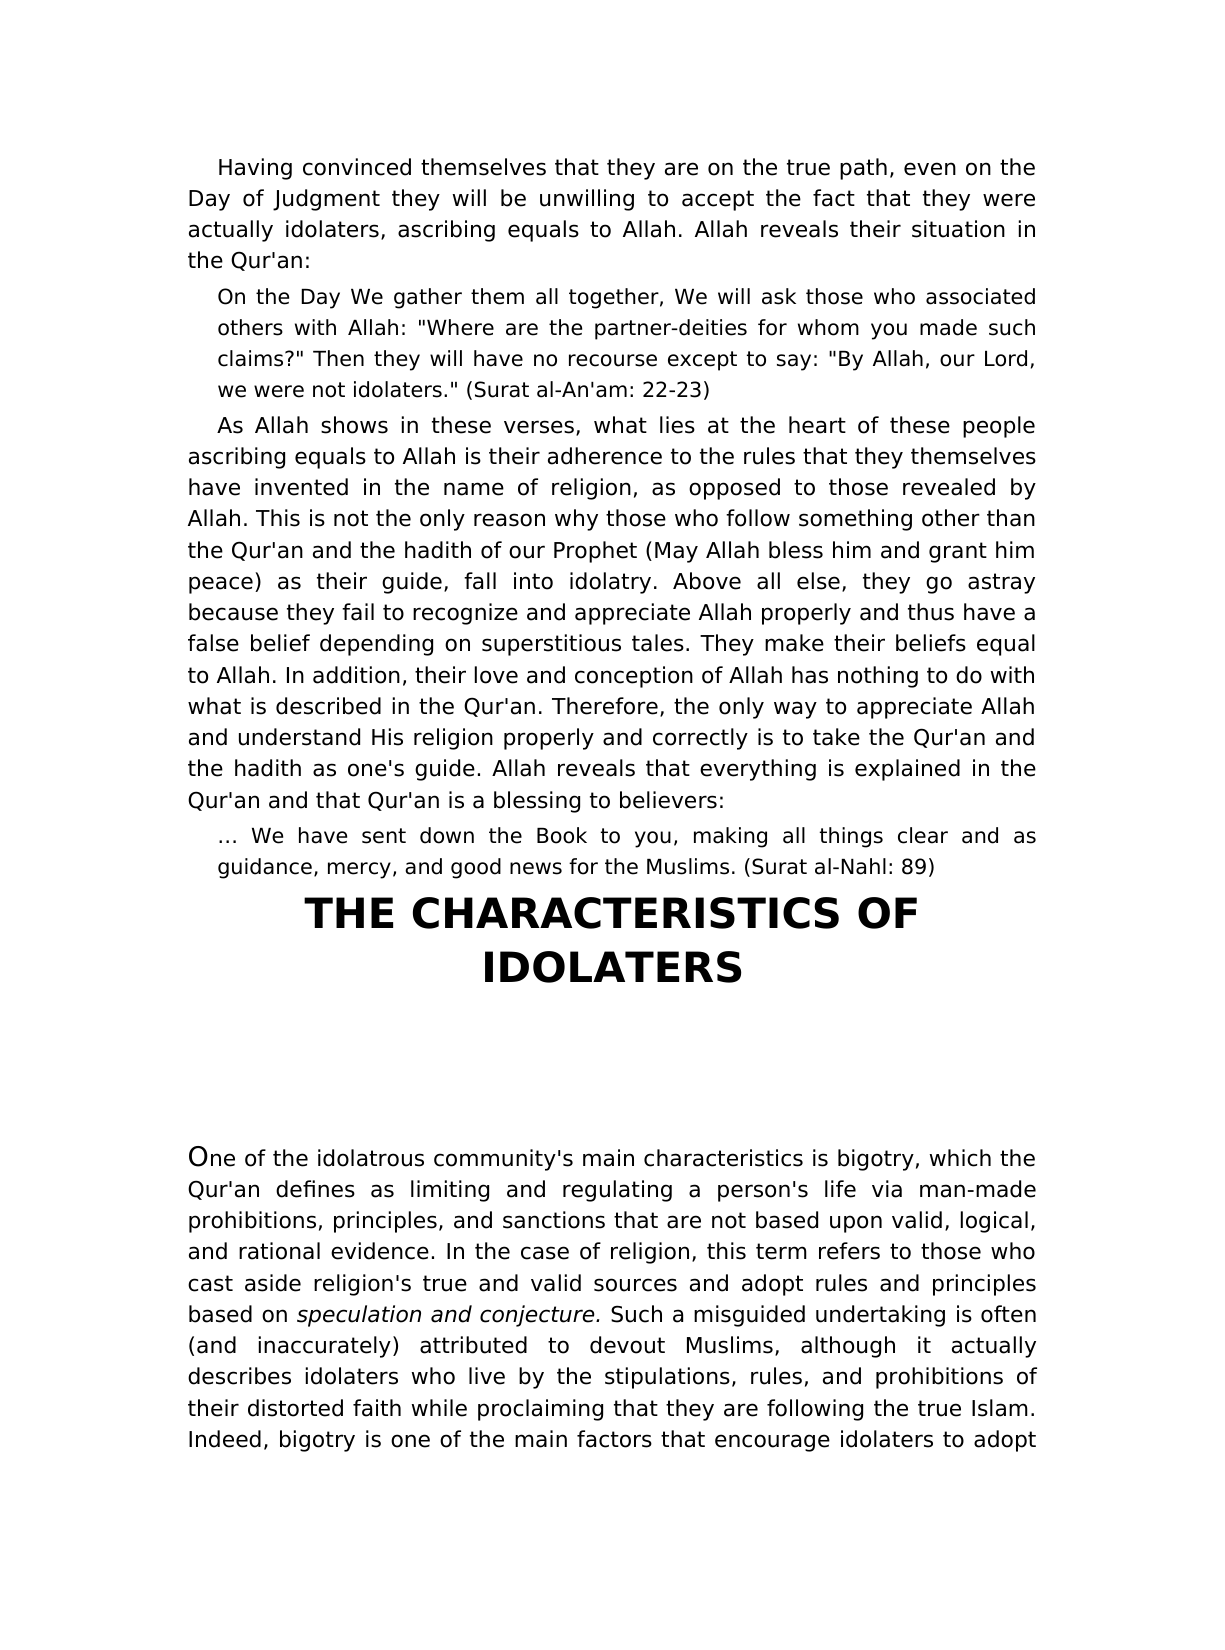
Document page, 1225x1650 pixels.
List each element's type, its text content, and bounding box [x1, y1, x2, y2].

text One of the idolatrous community's main characteristics is bigotry, which the Qur'an defines as limiting and regulating a person's life via man-made prohibitions, principles, and sanctions that are not based upon valid, logical, and rational evidence. In the case of religion, this term refers to those who cast aside religion's true and valid sources and adopt rules and principles based on speculation and conjecture. Such a misguided undertaking is often (and inaccurately) attributed to devout Muslims, although it actually describes idolaters who live by the stipulations, rules, and prohibitions of their distorted faith while proclaiming that they are following the true Islam. Indeed, bigotry is one of the main factors that encourage idolaters to adopt [187, 1141, 1037, 1453]
text THE CHARACTERISTICS OF IDOLATERS [187, 885, 1037, 993]
text … We have sent down the Book to you, making all things clear and as guidance, mercy, and good news for the Muslims. (Surat al-Nahl: 89) [217, 818, 1037, 881]
text On the Day We gather them all together, We will ask those who associated others with Allah: "Where are the partner-deities for whom you made such claims?" Then they will have no recourse except to say: "By Allah, our Lord, we were not idolaters." (Surat al-An'am: 22-23) [217, 279, 1037, 404]
text Having convinced themselves that they are on the true path, even on the Day of Judgment they will be unwilling to accept the fact that they were actually idolaters, ascribing equals to Allah. Allah reveals their situation in the Qur'an: [187, 150, 1037, 275]
text As Allah shows in these verses, what lies at the heart of these people ascribing equals to Allah is their adherence to the rules that they themselves have invented in the name of religion, as opposed to those revealed by Allah. This is not the only reason why those who follow something other than the Qur'an and the hadith of our Prophet (May Allah bless him and grant him peace) as their guide, fall into idolatry. Above all else, they go astray because they fail to recognize and appreciate Allah properly and thus have a false belief depending on superstitious tales. They make their beliefs equal to Allah. In addition, their love and conception of Allah has nothing to do with what is described in the Qur'an. Therefore, the only way to appreciate Allah and understand His religion properly and correctly is to take the Qur'an and the hadith as one's guide. Allah reveals that everything is explained in the Qur'an and that Qur'an is a blessing to believers: [187, 408, 1037, 814]
